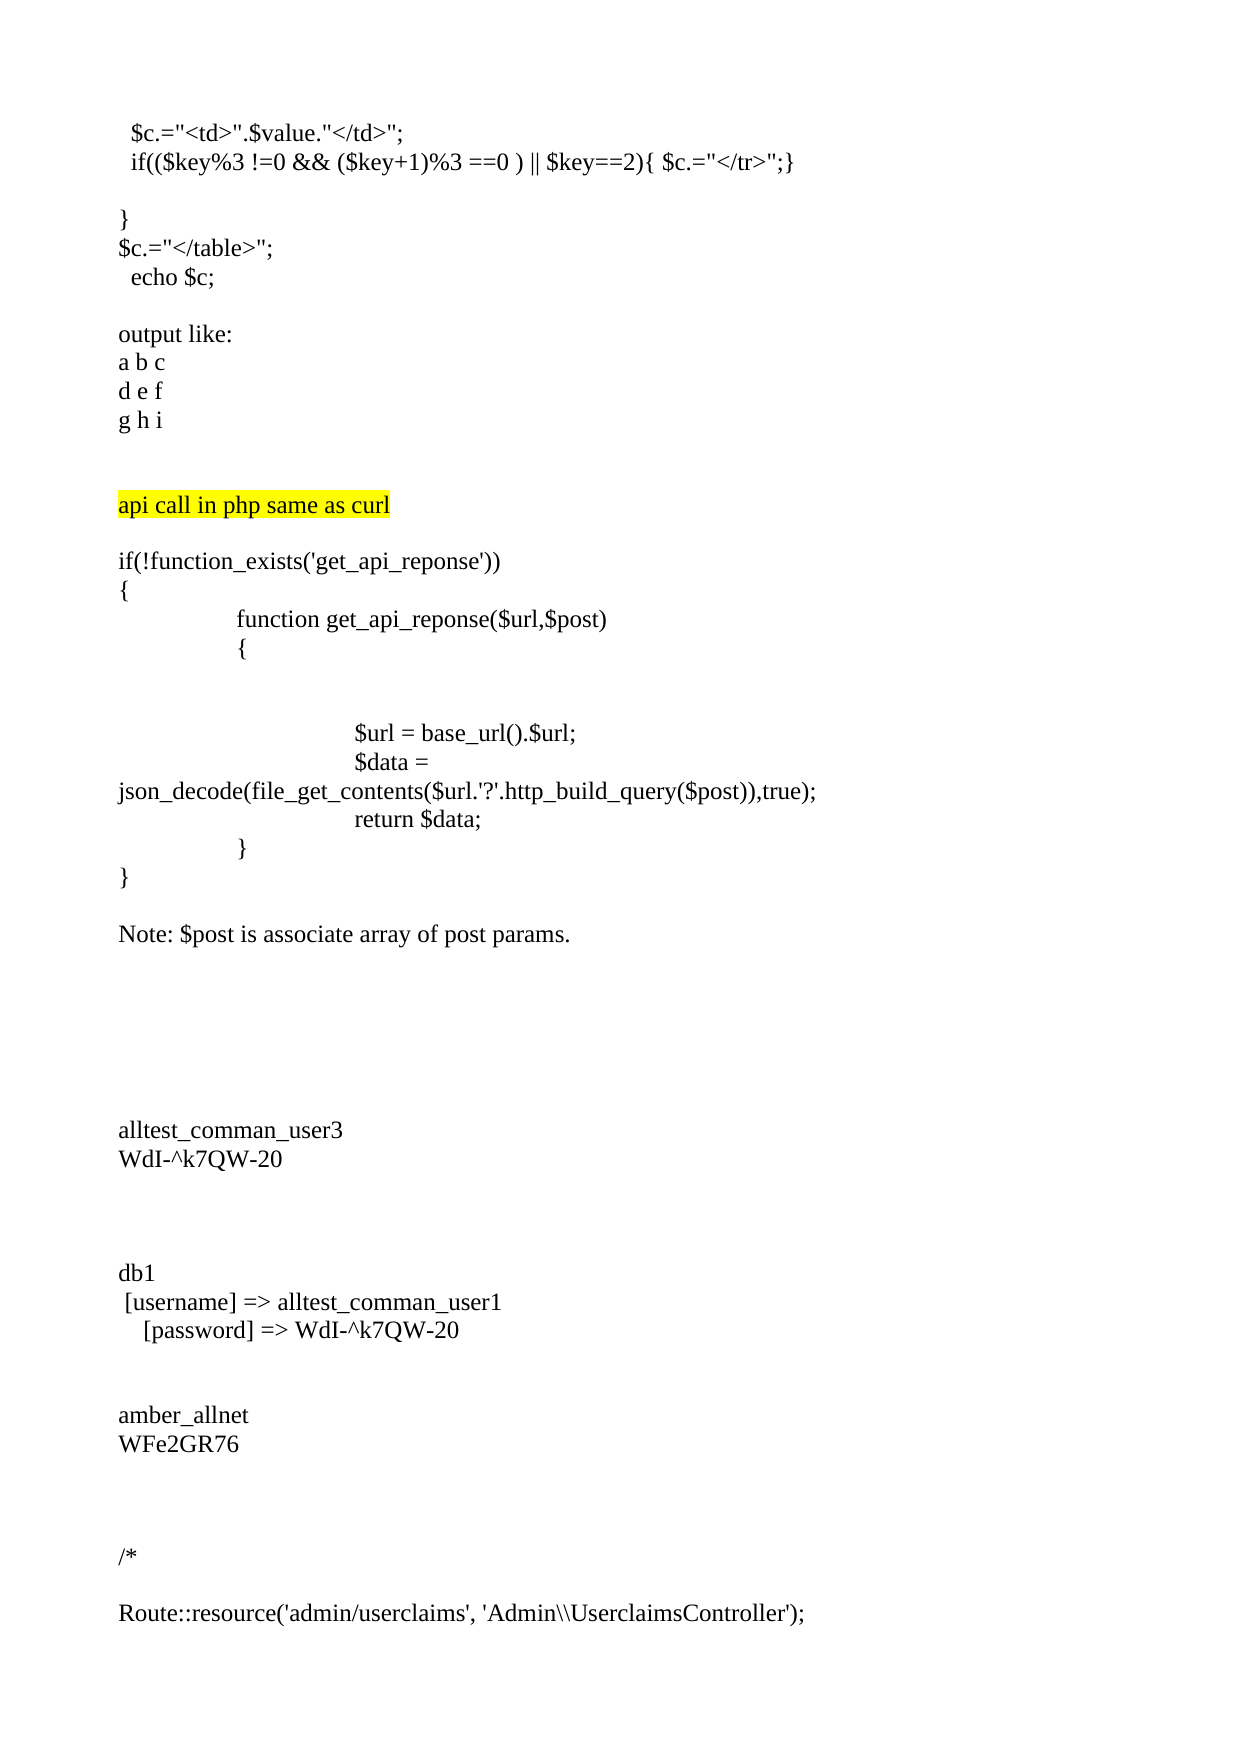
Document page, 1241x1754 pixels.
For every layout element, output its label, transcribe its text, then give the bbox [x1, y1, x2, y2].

text [username] => alltest_comman_user1 [118, 1287, 1122, 1315]
text db1 [118, 1258, 1122, 1287]
text api call in php same as curl [118, 490, 1122, 518]
text } [118, 862, 1122, 891]
text { [118, 575, 1122, 604]
text { [118, 633, 1122, 661]
text amber_allnet [118, 1400, 1122, 1429]
text WdI-^k7QW-20 [118, 1144, 1122, 1173]
text } [118, 833, 1122, 862]
text alltest_comman_user3 [118, 1116, 1122, 1144]
text WFe2GR76 [118, 1429, 1122, 1458]
text $c.="<td>".$value."</td>"; [118, 118, 1122, 147]
text Note: $post is associate array of post params. [118, 919, 1122, 947]
text if(!function_exists('get_api_reponse')) [118, 546, 1122, 575]
text /* [118, 1542, 1122, 1571]
text } [118, 204, 1122, 233]
text a b c [118, 347, 1122, 376]
text $c.="</table>"; [118, 233, 1122, 262]
text if(($key%3 !=0 && ($key+1)%3 ==0 ) || $key==2){ $c.="</tr>";} [118, 147, 1122, 176]
text g h i [118, 405, 1122, 434]
text output like: [118, 319, 1122, 347]
text echo $c; [118, 262, 1122, 291]
text $url = base_url().$url; [118, 718, 1122, 747]
text function get_api_reponse($url,$post) [118, 604, 1122, 633]
text Route::resource('admin/userclaims', 'Admin\\UserclaimsController'); [118, 1598, 1122, 1627]
text $data = json_decode(file_get_contents($url.'?'.http_build_query($post)),true); [118, 747, 1122, 804]
text d e f [118, 376, 1122, 405]
text return $data; [118, 804, 1122, 833]
text [password] => WdI-^k7QW-20 [118, 1315, 1122, 1344]
